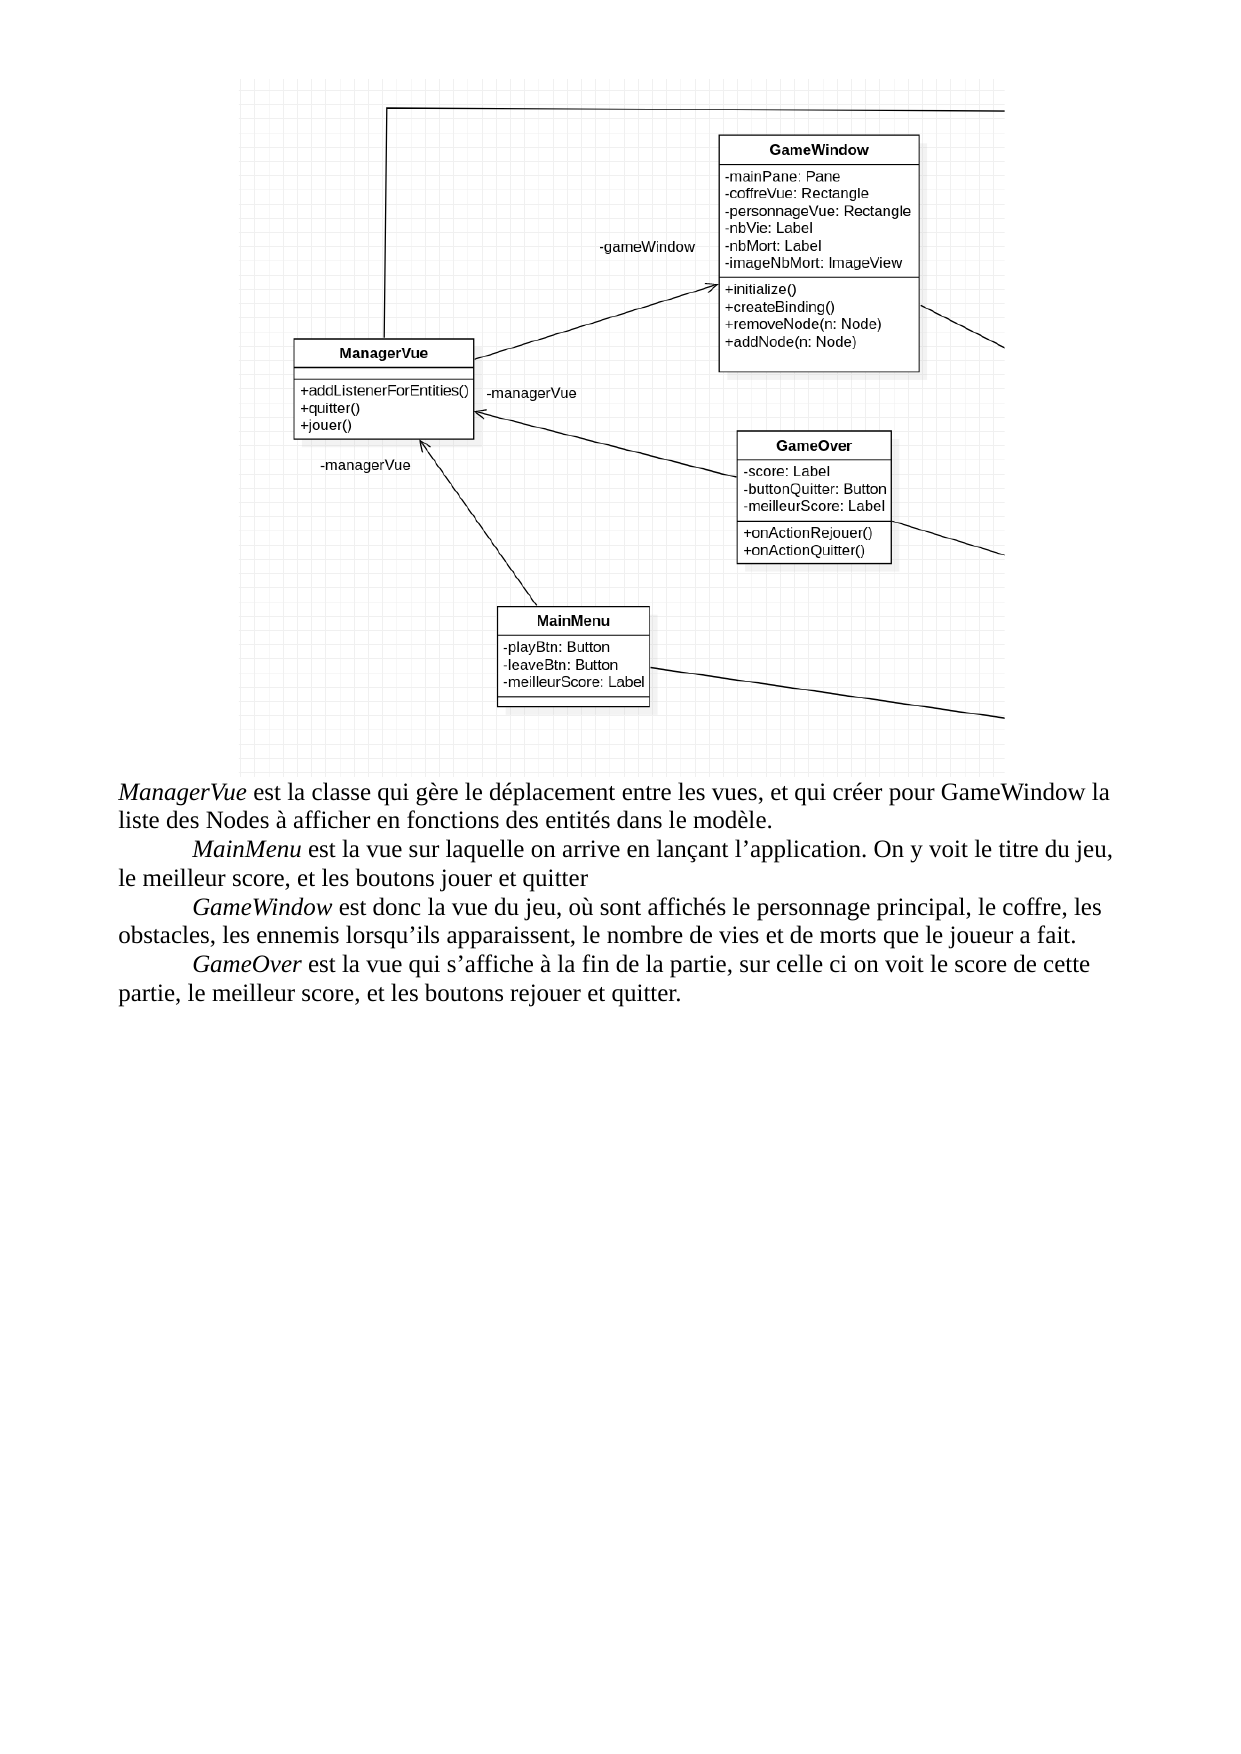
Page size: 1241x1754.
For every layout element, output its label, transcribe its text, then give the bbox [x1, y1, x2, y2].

picture [238, 79, 1005, 777]
text GameOver est la vue qui s’affiche à la fin de la partie, sur celle ci on voit le score de cette partie, le meilleur score, et les boutons rejouer et quitter. [118, 949, 1122, 1007]
text GameWindow est donc la vue du jeu, où sont affichés le personnage principal, le coffre, les obstacles, les ennemis lorsqu’ils apparaissent, le nombre de vies et de morts que le joueur a fait. [118, 892, 1122, 949]
text ManagerVue est la classe qui gère le déplacement entre les vues, et qui créer pour GameWindow la liste des Nodes à afficher en fonctions des entités dans le modèle. [118, 118, 1122, 834]
text MainMenu est la vue sur laquelle on arrive en lançant l’application. On y voit le titre du jeu, le meilleur score, et les boutons jouer et quitter [118, 834, 1122, 892]
